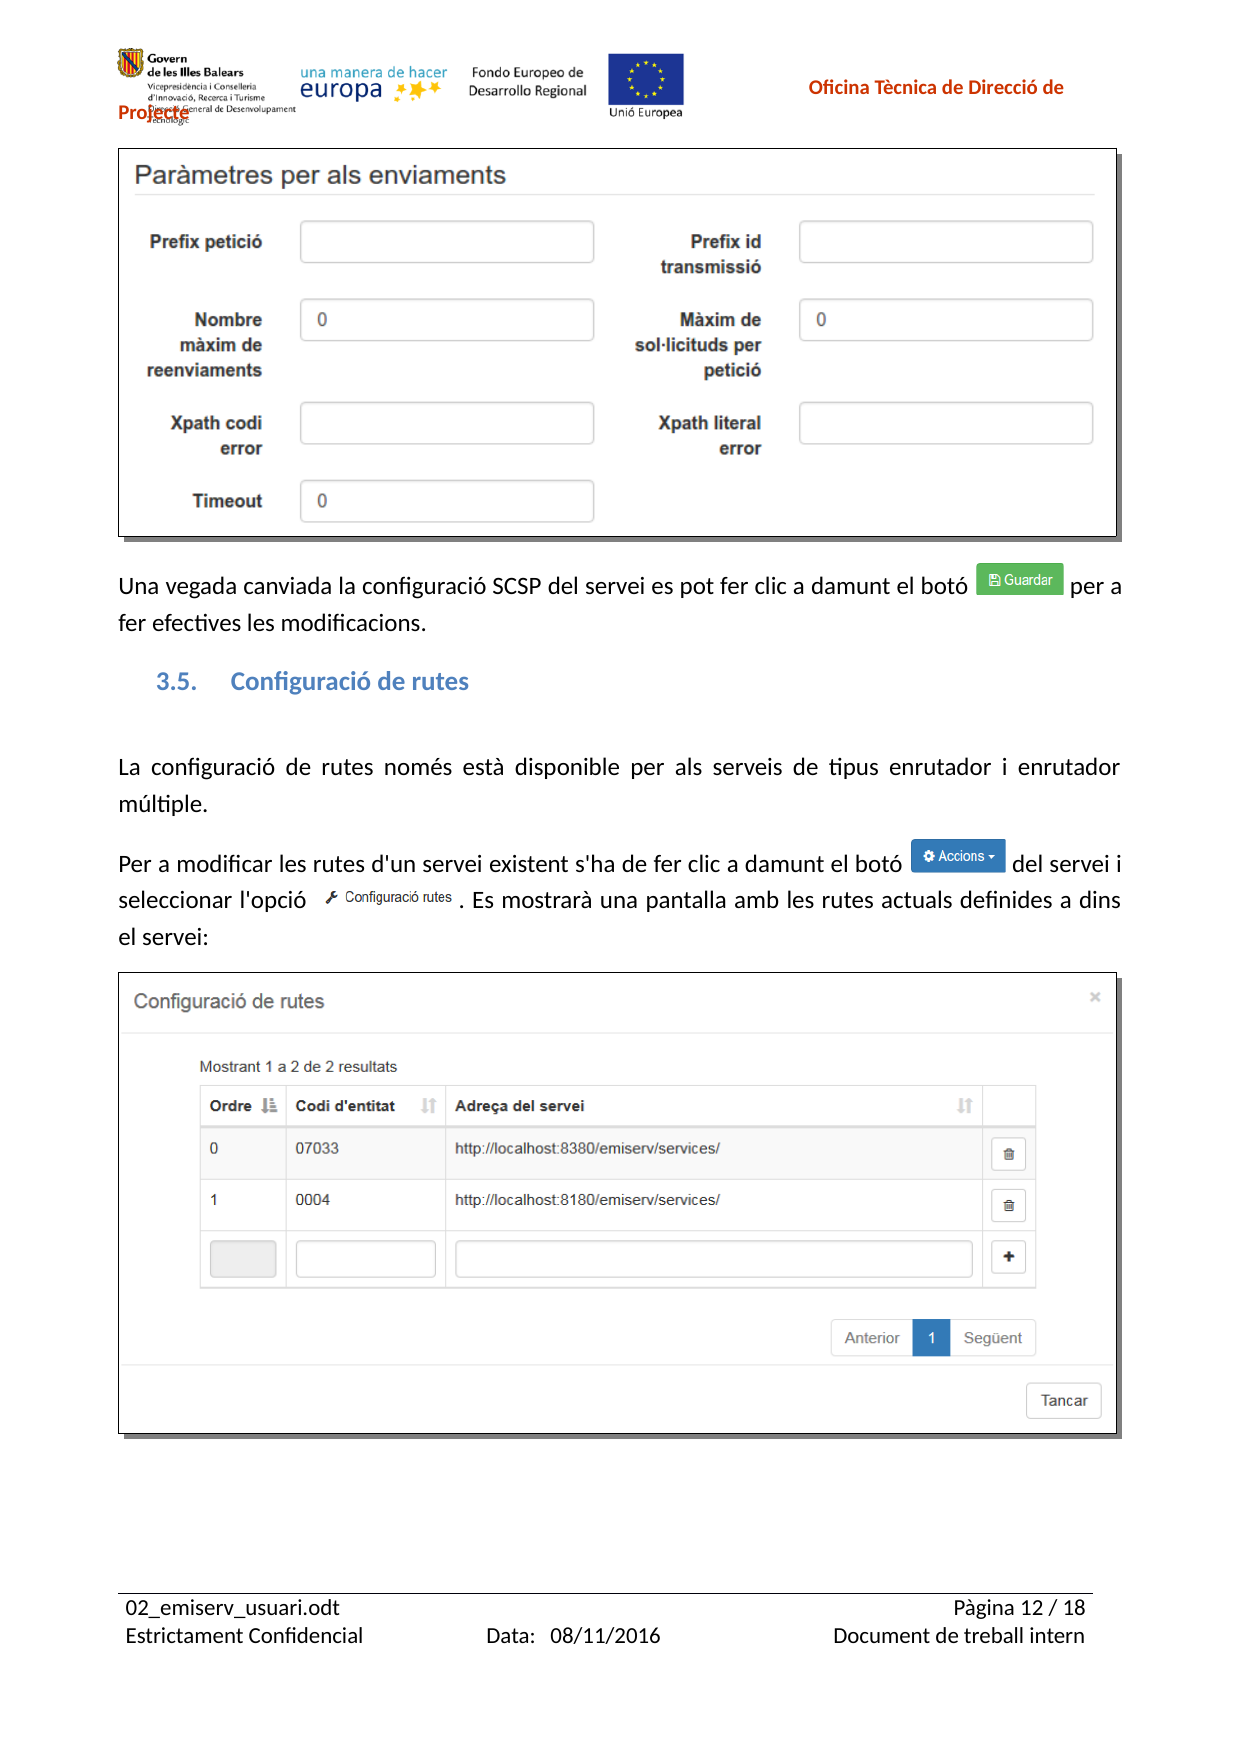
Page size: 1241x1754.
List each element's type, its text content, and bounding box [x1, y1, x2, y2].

picture [314, 884, 459, 909]
picture [117, 48, 685, 126]
picture [976, 562, 1064, 595]
text Per a modificar les rutes d'un servei existent s'ha de fer clic a damunt el botó del servei i seleccionar l'opció . Es mostrarà una pantalla amb les rutes actuals definides a dins el servei: [118, 839, 1122, 952]
picture [121, 975, 1114, 1431]
subtitle Configuració de rutes [156, 664, 1122, 697]
text La configuració de rutes només està disponible per als serveis de tipus enrutador i enrutador múltiple. [118, 751, 1122, 818]
picture [121, 150, 1114, 534]
text Una vegada canviada la configuració SCSP del servei es pot fer clic a damunt el botó per a fer efectives les modificacions. [118, 563, 1122, 638]
picture [911, 839, 1006, 873]
